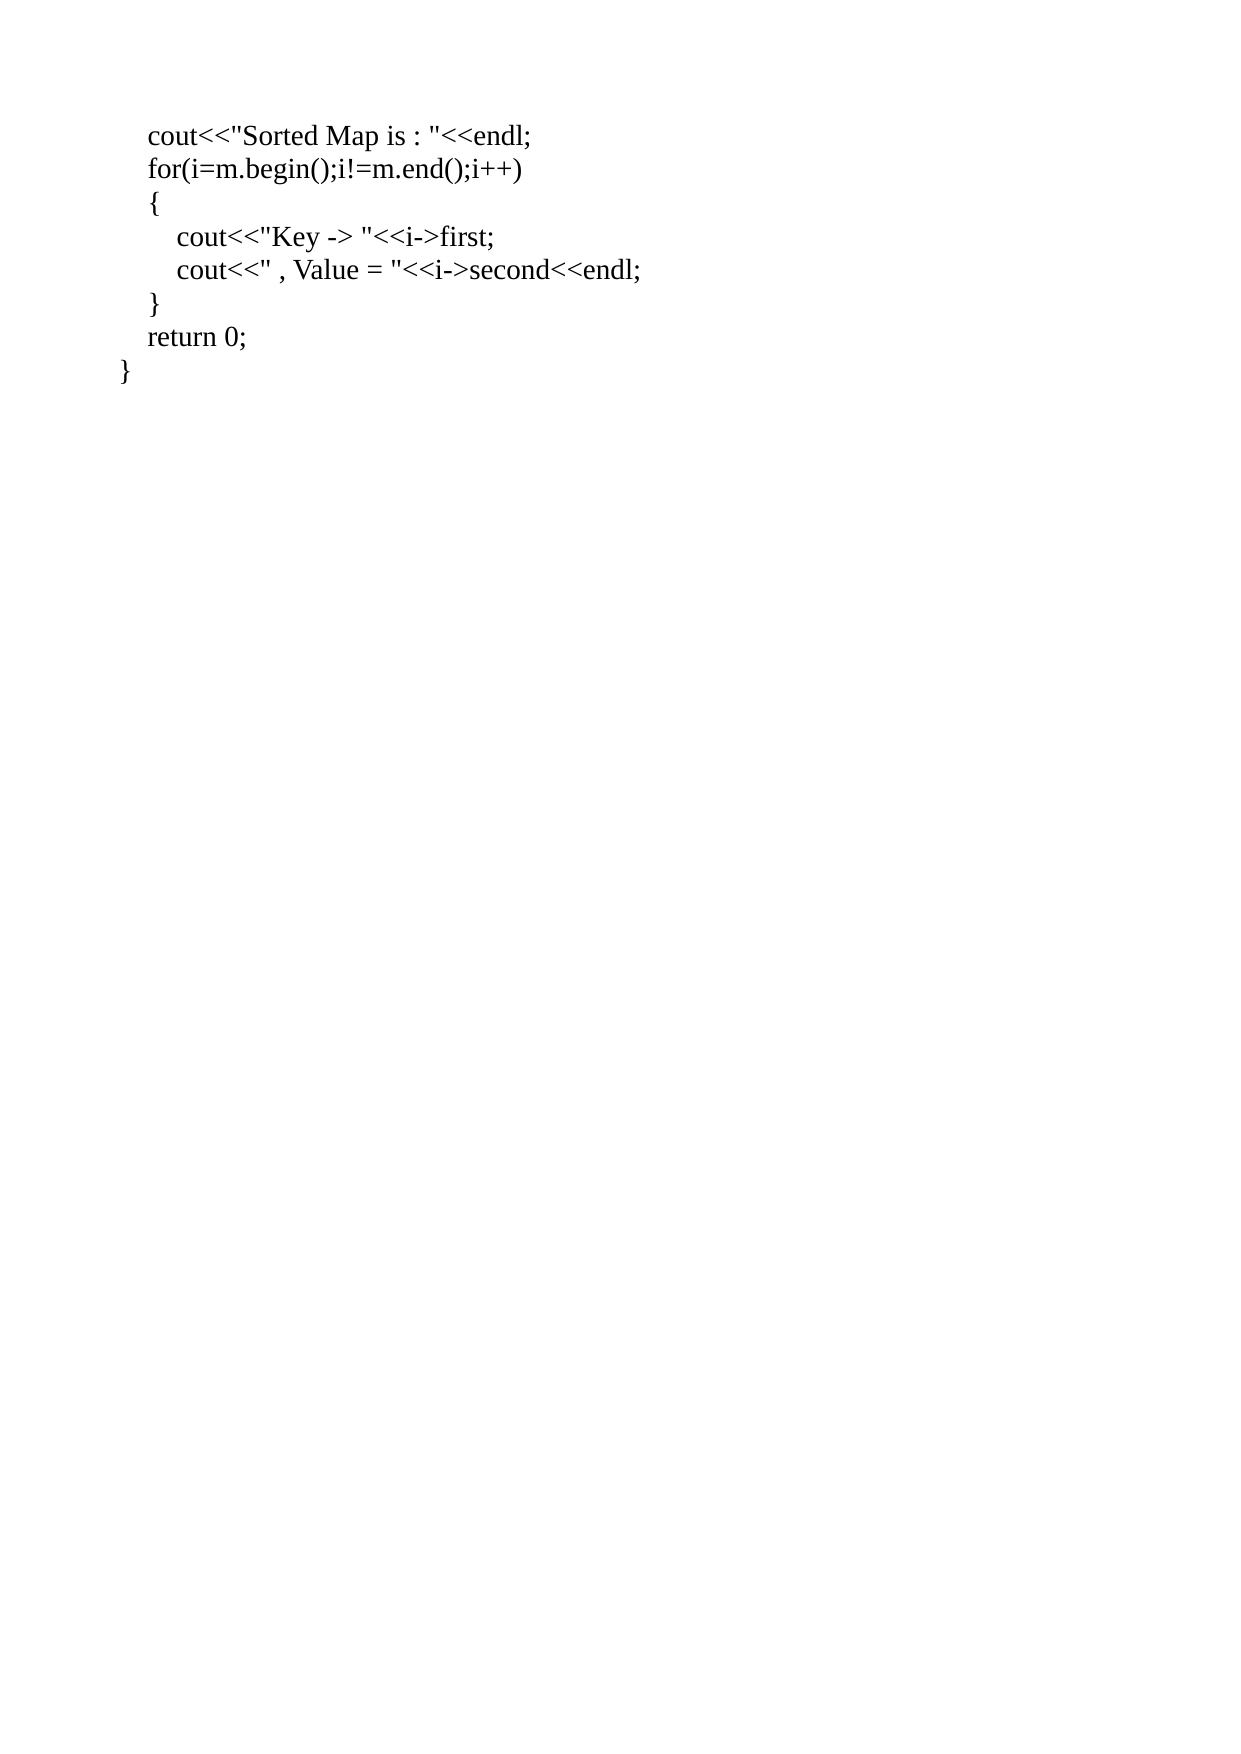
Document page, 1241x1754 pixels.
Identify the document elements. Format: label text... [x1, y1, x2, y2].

text cout<<"Key -> "<<i->first; [118, 219, 1122, 252]
text for(i=m.begin();i!=m.end();i++) [118, 152, 1122, 185]
text } [118, 286, 1122, 319]
text { [118, 185, 1122, 219]
text cout<<"Sorted Map is : "<<endl; [118, 118, 1122, 152]
text return 0; [118, 319, 1122, 353]
text cout<<" , Value = "<<i->second<<endl; [118, 252, 1122, 286]
text } [118, 353, 1122, 386]
